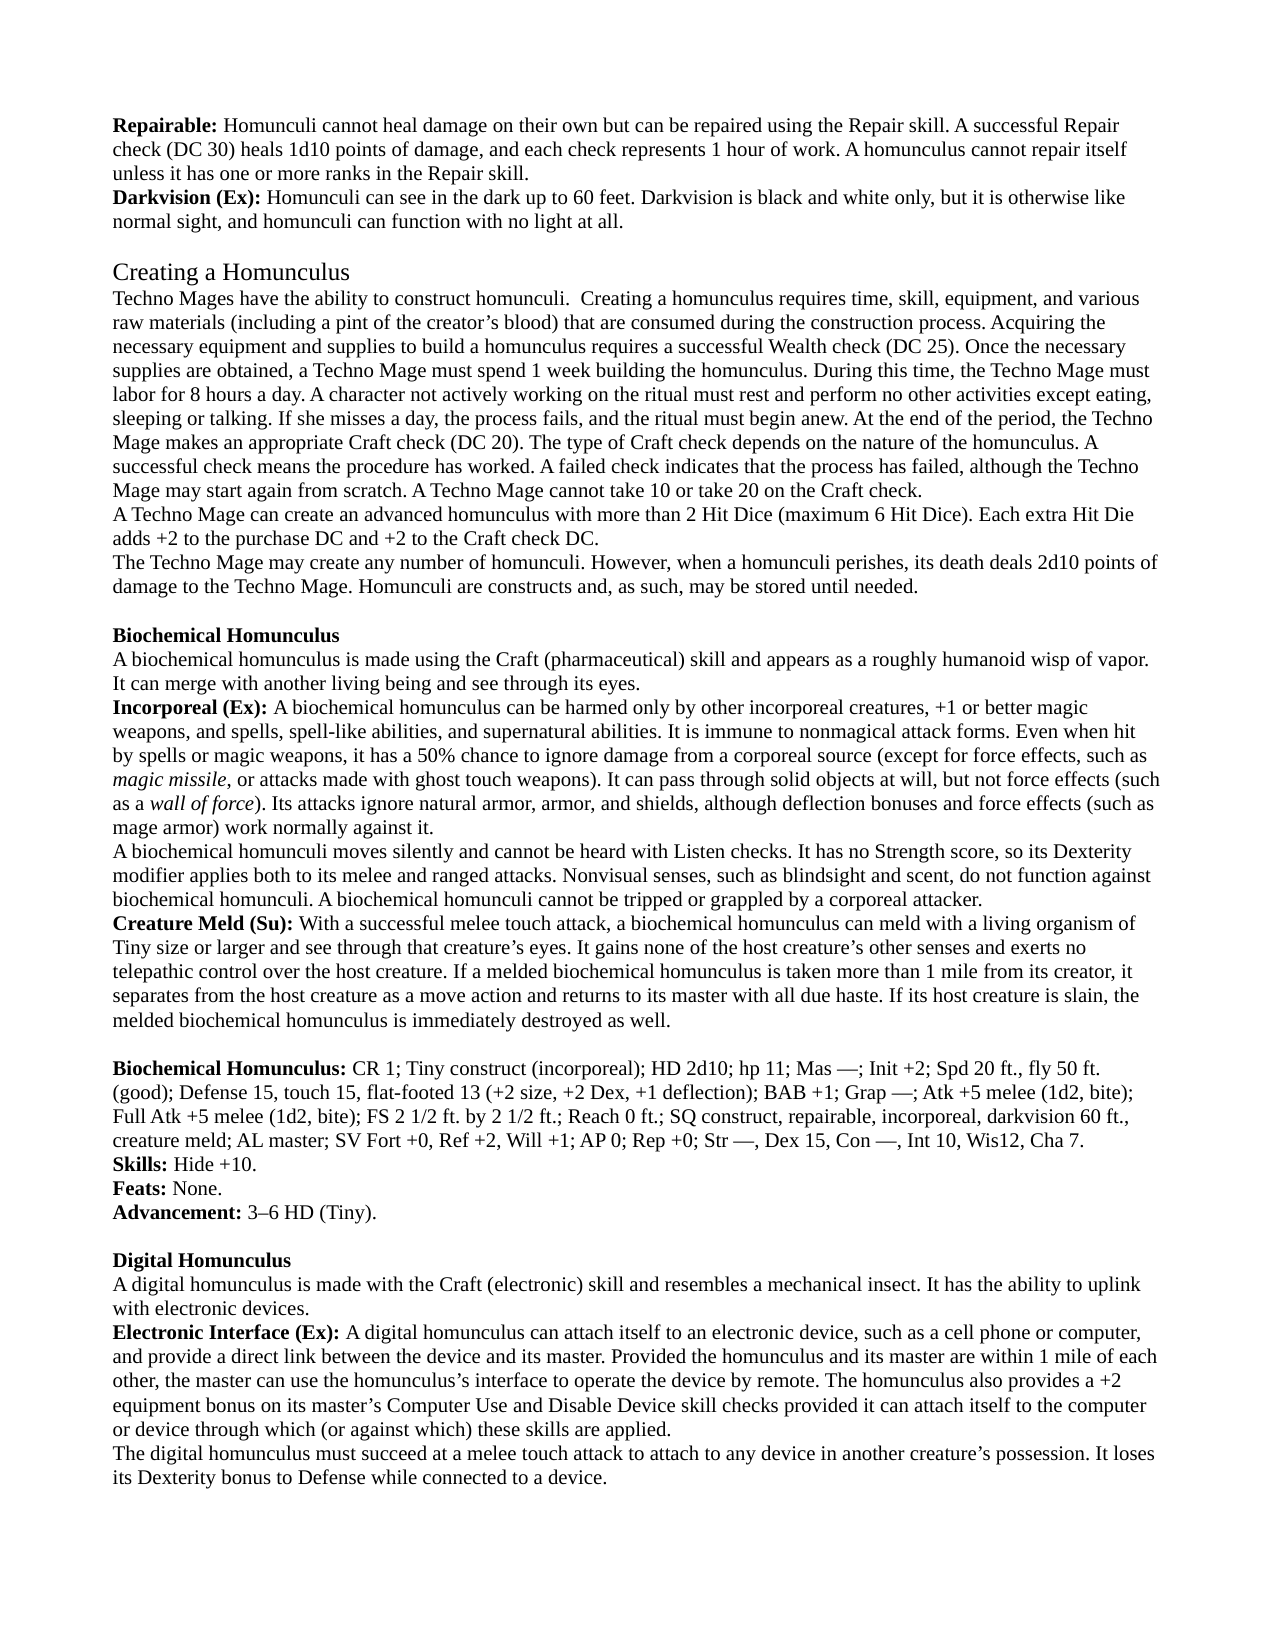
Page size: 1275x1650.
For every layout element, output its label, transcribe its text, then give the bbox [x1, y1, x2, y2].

text Techno Mages have the ability to construct homunculi. Creating a homunculus requires time, skill, equipment, and various raw materials (including a pint of the creator’s blood) that are consumed during the construction process. Acquiring the necessary equipment and supplies to build a homunculus requires a successful Wealth check (DC 25). Once the necessary supplies are obtained, a Techno Mage must spend 1 week building the homunculus. During this time, the Techno Mage must labor for 8 hours a day. A character not actively working on the ritual must rest and perform no other activities except eating, sleeping or talking. If she misses a day, the process fails, and the ritual must begin anew. At the end of the period, the Techno Mage makes an appropriate Craft check (DC 20). The type of Craft check depends on the nature of the homunculus. A successful check means the procedure has worked. A failed check indicates that the process has failed, although the Techno Mage may start again from scratch. A Techno Mage cannot take 10 or take 20 on the Craft check. [112, 286, 1162, 502]
text A biochemical homunculi moves silently and cannot be heard with Listen checks. It has no Strength score, so its Dexterity modifier applies both to its melee and ranged attacks. Nonvisual senses, such as blindsight and scent, do not function against biochemical homunculi. A biochemical homunculi cannot be tripped or grappled by a corporeal attacker. [112, 839, 1162, 911]
text The digital homunculus must succeed at a melee touch attack to attach to any device in another creature’s possession. It loses its Dexterity bonus to Defense while connected to a device. [112, 1441, 1162, 1489]
text Incorporeal (Ex): A biochemical homunculus can be harmed only by other incorporeal creatures, +1 or better magic weapons, and spells, spell-like abilities, and supernatural abilities. It is immune to nonmagical attack forms. Even when hit by spells or magic weapons, it has a 50% chance to ignore damage from a corporeal source (except for force effects, such as magic missile, or attacks made with ghost touch weapons). It can pass through solid objects at will, but not force effects (such as a wall of force). Its attacks ignore natural armor, armor, and shields, although deflection bonuses and force effects (such as mage armor) work normally against it. [112, 695, 1162, 839]
text Skills: Hide +10. [112, 1152, 1162, 1176]
text Advancement: 3–6 HD (Tiny). [112, 1200, 1162, 1224]
text The Techno Mage may create any number of homunculi. However, when a homunculi perishes, its death deals 2d10 points of damage to the Techno Mage. Homunculi are constructs and, as such, may be stored until needed. [112, 550, 1162, 598]
text A digital homunculus is made with the Craft (electronic) skill and resembles a mechanical insect. It has the ability to uplink with electronic devices. [112, 1272, 1162, 1320]
text A biochemical homunculus is made using the Craft (pharmaceutical) skill and appears as a roughly humanoid wisp of vapor. It can merge with another living being and see through its eyes. [112, 647, 1162, 695]
text Darkvision (Ex): Homunculi can see in the dark up to 60 feet. Darkvision is black and white only, but it is otherwise like normal sight, and homunculi can function with no light at all. [112, 185, 1162, 233]
text Digital Homunculus [112, 1248, 1162, 1272]
text Biochemical Homunculus [112, 622, 1162, 647]
text Electronic Interface (Ex): A digital homunculus can attach itself to an electronic device, such as a cell phone or computer, and provide a direct link between the device and its master. Provided the homunculus and its master are within 1 mile of each other, the master can use the homunculus’s interface to operate the device by remote. The homunculus also provides a +2 equipment bonus on its master’s Computer Use and Disable Device skill checks provided it can attach itself to the computer or device through which (or against which) these skills are applied. [112, 1320, 1162, 1441]
text Biochemical Homunculus: CR 1; Tiny construct (incorporeal); HD 2d10; hp 11; Mas —; Init +2; Spd 20 ft., fly 50 ft. (good); Defense 15, touch 15, flat-footed 13 (+2 size, +2 Dex, +1 deflection); BAB +1; Grap —; Atk +5 melee (1d2, bite); Full Atk +5 melee (1d2, bite); FS 2 1/2 ft. by 2 1/2 ft.; Reach 0 ft.; SQ construct, repairable, incorporeal, darkvision 60 ft., creature meld; AL master; SV Fort +0, Ref +2, Will +1; AP 0; Rep +0; Str —, Dex 15, Con —, Int 10, Wis12, Cha 7. [112, 1056, 1162, 1152]
text A Techno Mage can create an advanced homunculus with more than 2 Hit Dice (maximum 6 Hit Dice). Each extra Hit Die adds +2 to the purchase DC and +2 to the Craft check DC. [112, 502, 1162, 550]
text Repairable: Homunculi cannot heal damage on their own but can be repaired using the Repair skill. A successful Repair check (DC 30) heals 1d10 points of damage, and each check represents 1 hour of work. A homunculus cannot repair itself unless it has one or more ranks in the Repair skill. [112, 112, 1162, 185]
text Creature Meld (Su): With a successful melee touch attack, a biochemical homunculus can meld with a living organism of Tiny size or larger and see through that creature’s eyes. It gains none of the host creature’s other senses and exerts no telepathic control over the host creature. If a melded biochemical homunculus is taken more than 1 mile from its creator, it separates from the host creature as a move action and returns to its master with all due haste. If its host creature is slain, the melded biochemical homunculus is immediately destroyed as well. [112, 911, 1162, 1032]
text Creating a Homunculus [112, 257, 1162, 286]
text Feats: None. [112, 1176, 1162, 1200]
